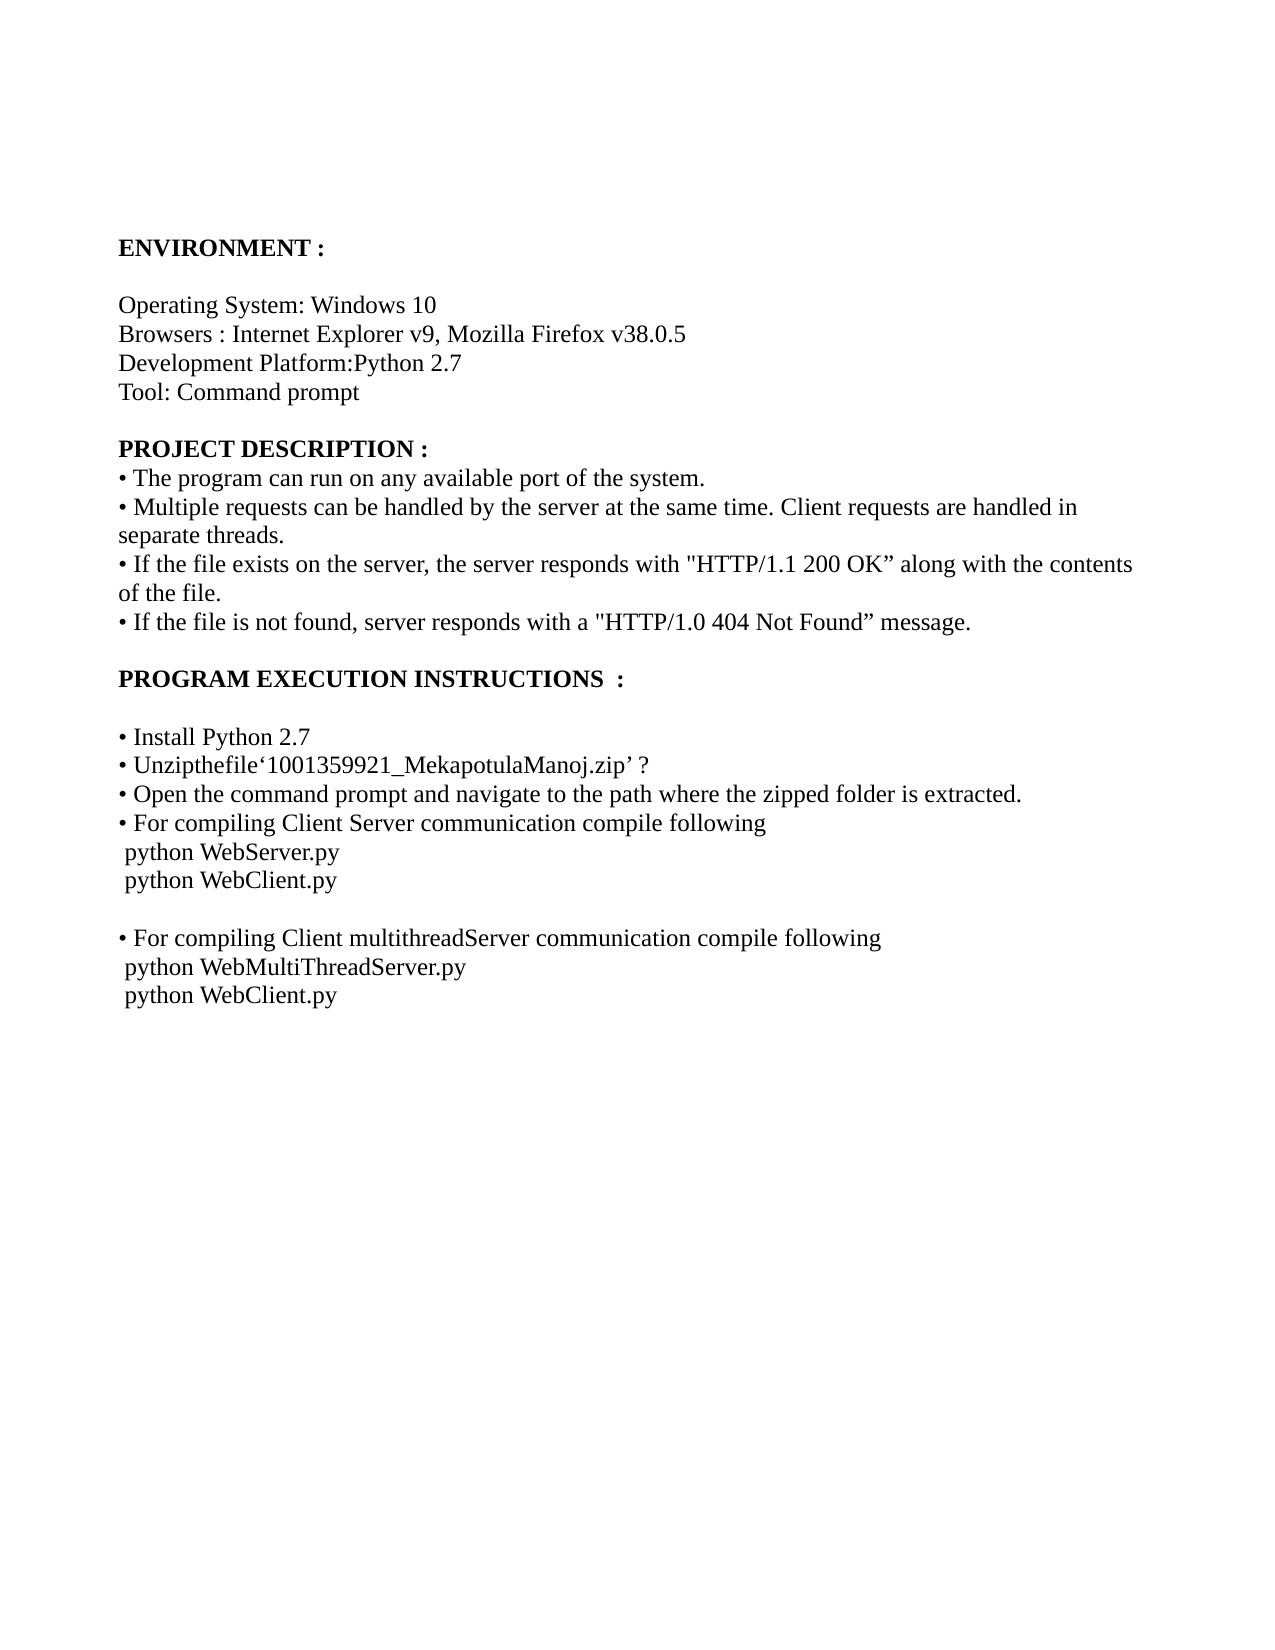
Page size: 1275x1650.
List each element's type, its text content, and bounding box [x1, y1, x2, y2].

text PROGRAM EXECUTION INSTRUCTIONS : [118, 664, 1157, 693]
text • Open the command prompt and navigate to the path where the zipped folder is extracted. [118, 779, 1157, 808]
text Tool: Command prompt [118, 377, 1157, 406]
text • If the file exists on the server, the server responds with "HTTP/1.1 200 OK” along with the contents of the file. [118, 549, 1157, 607]
text • Multiple requests can be handled by the server at the same time. Client requests are handled in separate threads. [118, 492, 1157, 549]
text • Unzipthefile‘1001359921_MekapotulaManoj.zip’ ? [118, 751, 1157, 779]
text python WebServer.py [118, 837, 1157, 866]
text Operating System: Windows 10 [118, 291, 1157, 319]
text • Install Python 2.7 [118, 722, 1157, 751]
text Development Platform:Python 2.7 [118, 348, 1157, 377]
text PROJECT DESCRIPTION : [118, 434, 1157, 463]
text • If the file is not found, server responds with a "HTTP/1.0 404 Not Found” message. [118, 607, 1157, 636]
text python WebClient.py [118, 981, 1157, 1009]
text ENVIRONMENT : [118, 233, 1157, 262]
text • For compiling Client Server communication compile following [118, 808, 1157, 837]
text • For compiling Client multithreadServer communication compile following [118, 923, 1157, 952]
text python WebClient.py [118, 866, 1157, 894]
text python WebMultiThreadServer.py [118, 952, 1157, 981]
text Browsers : Internet Explorer v9, Mozilla Firefox v38.0.5 [118, 319, 1157, 348]
text • The program can run on any available port of the system. [118, 463, 1157, 492]
